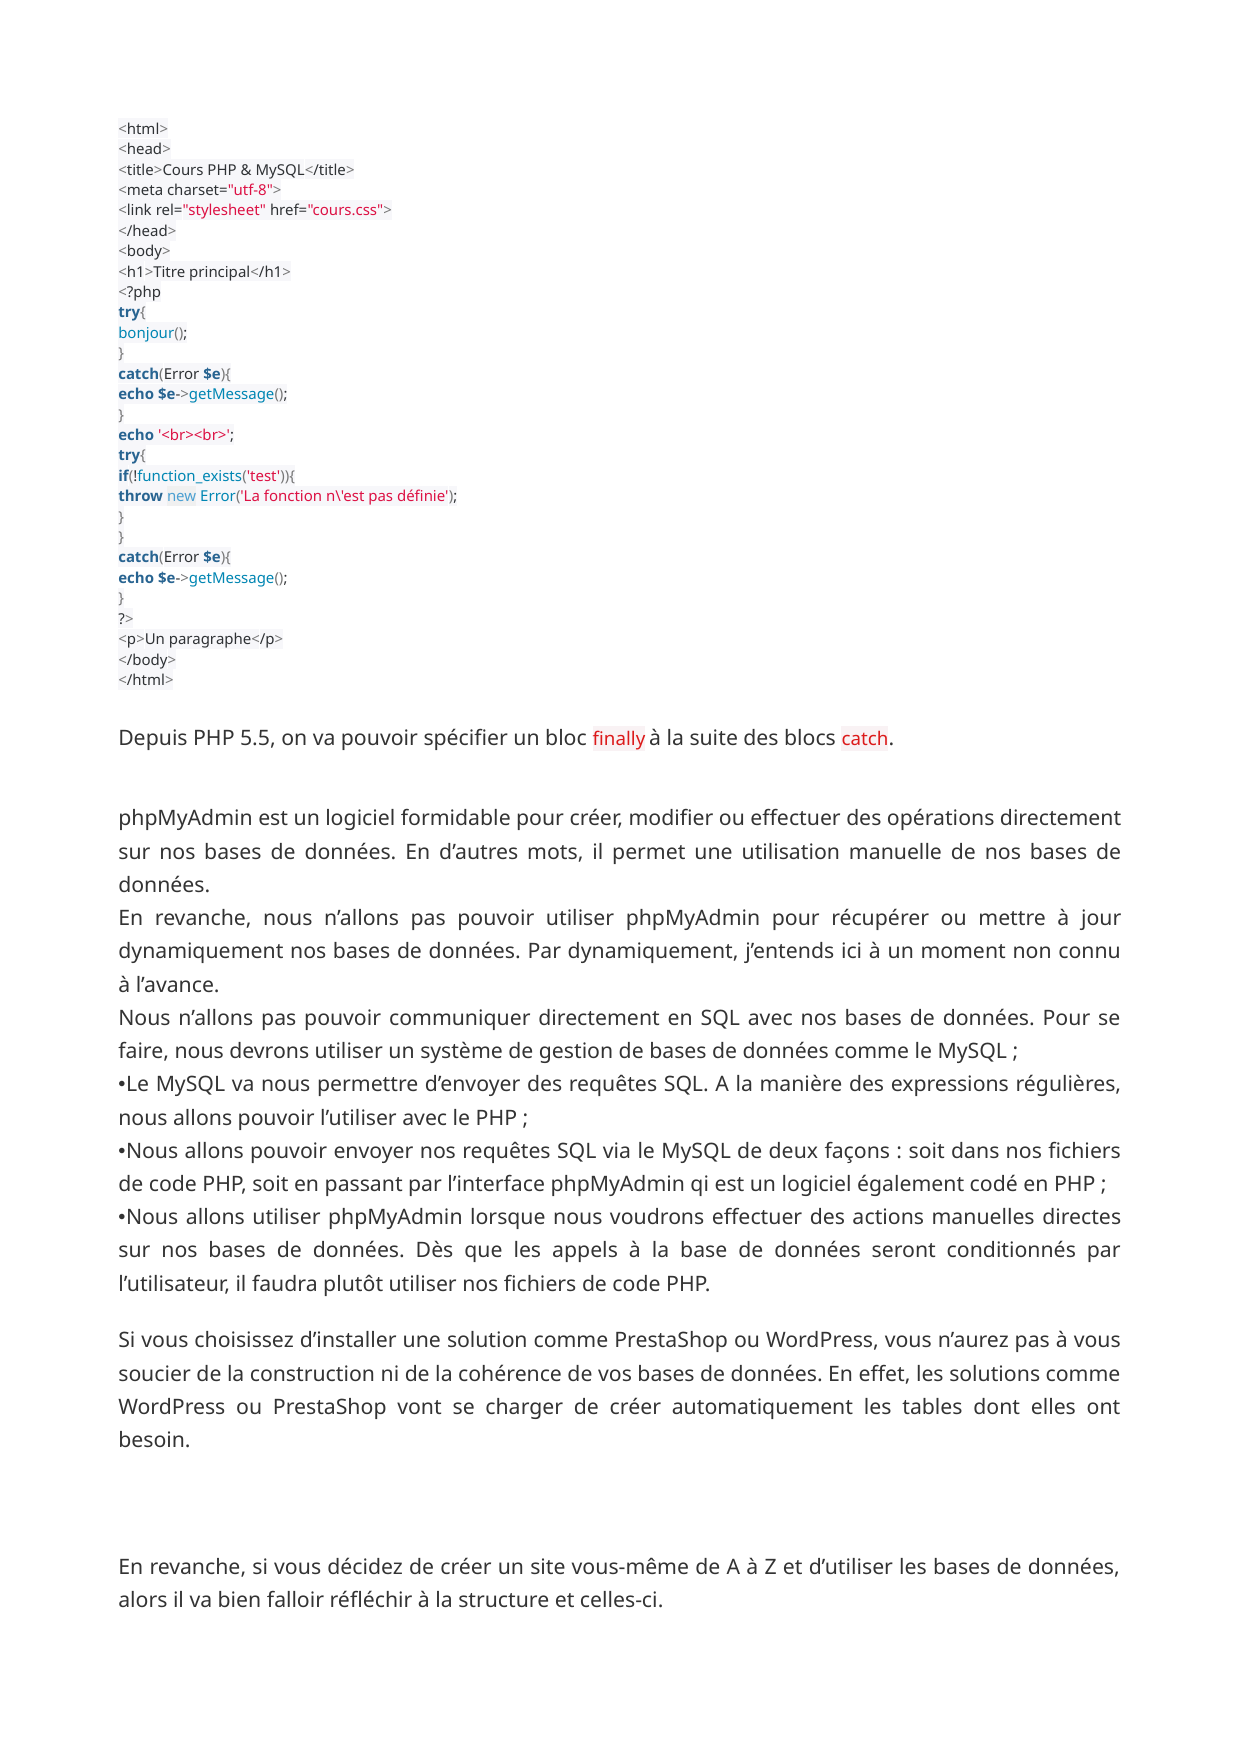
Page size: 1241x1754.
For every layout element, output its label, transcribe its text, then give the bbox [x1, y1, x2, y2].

text echo $e->getMessage(); [118, 567, 1122, 588]
text <link rel="stylesheet" href="cours.css"> [118, 200, 1122, 220]
text <?php [118, 281, 1122, 302]
text <title>Cours PHP & MySQL</title> [118, 159, 1122, 179]
text bonjour(); [118, 322, 1122, 343]
text if(!function_exists('test')){ [118, 465, 1122, 486]
text ?> [118, 608, 1122, 628]
text throw new Error('La fonction n\'est pas définie'); [118, 486, 1122, 506]
text } [118, 404, 1122, 424]
text } [118, 343, 1122, 363]
list Le MySQL va nous permettre d’envoyer des requêtes SQL. A la manière des expressions régulières, nous allons pouvoir l’utiliser avec le PHP ; [118, 1069, 1122, 1131]
text echo $e->getMessage(); [118, 383, 1122, 404]
text <head> [118, 138, 1122, 159]
text </head> [118, 220, 1122, 241]
list Nous allons pouvoir envoyer nos requêtes SQL via le MySQL de deux façons : soit dans nos fichiers de code PHP, soit en passant par l’interface phpMyAdmin qi est un logiciel également codé en PHP ; [118, 1135, 1122, 1198]
text try{ [118, 445, 1122, 465]
text } [118, 588, 1122, 608]
text <h1>Titre principal</h1> [118, 261, 1122, 281]
text En revanche, si vous décidez de créer un site vous-même de A à Z et d’utiliser les bases de données, alors il va bien falloir réfléchir à la structure et celles-ci. [118, 1552, 1122, 1614]
text </body> [118, 649, 1122, 669]
text </html> [118, 669, 1122, 690]
text <meta charset="utf-8"> [118, 179, 1122, 200]
text try{ [118, 302, 1122, 322]
text Depuis PHP 5.5, on va pouvoir spécifier un bloc finally à la suite des blocs catch. [118, 723, 1122, 752]
text Nous n’allons pas pouvoir communiquer directement en SQL avec nos bases de données. Pour se faire, nous devrons utiliser un système de gestion de bases de données comme le MySQL ; [118, 1002, 1122, 1065]
list Nous allons utiliser phpMyAdmin lorsque nous voudrons effectuer des actions manuelles directes sur nos bases de données. Dès que les appels à la base de données seront conditionnés par l’utilisateur, il faudra plutôt utiliser nos fichiers de code PHP. [118, 1202, 1122, 1297]
text catch(Error $e){ [118, 547, 1122, 567]
text } [118, 506, 1122, 526]
text echo '<br><br>'; [118, 424, 1122, 445]
text phpMyAdmin est un logiciel formidable pour créer, modifier ou effectuer des opérations directement sur nos bases de données. En d’autres mots, il permet une utilisation manuelle de nos bases de données. [118, 803, 1122, 898]
text <body> [118, 241, 1122, 261]
text Si vous choisissez d’installer une solution comme PrestaShop ou WordPress, vous n’aurez pas à vous soucier de la construction ni de la cohérence de vos bases de données. En effet, les solutions comme WordPress ou PrestaShop vont se charger de créer automatiquement les tables dont elles ont besoin. [118, 1325, 1122, 1454]
text <html> [118, 118, 1122, 138]
text catch(Error $e){ [118, 363, 1122, 383]
text } [118, 526, 1122, 547]
text <p>Un paragraphe</p> [118, 628, 1122, 649]
text En revanche, nous n’allons pas pouvoir utiliser phpMyAdmin pour récupérer ou mettre à jour dynamiquement nos bases de données. Par dynamiquement, j’entends ici à un moment non connu à l’avance. [118, 903, 1122, 998]
